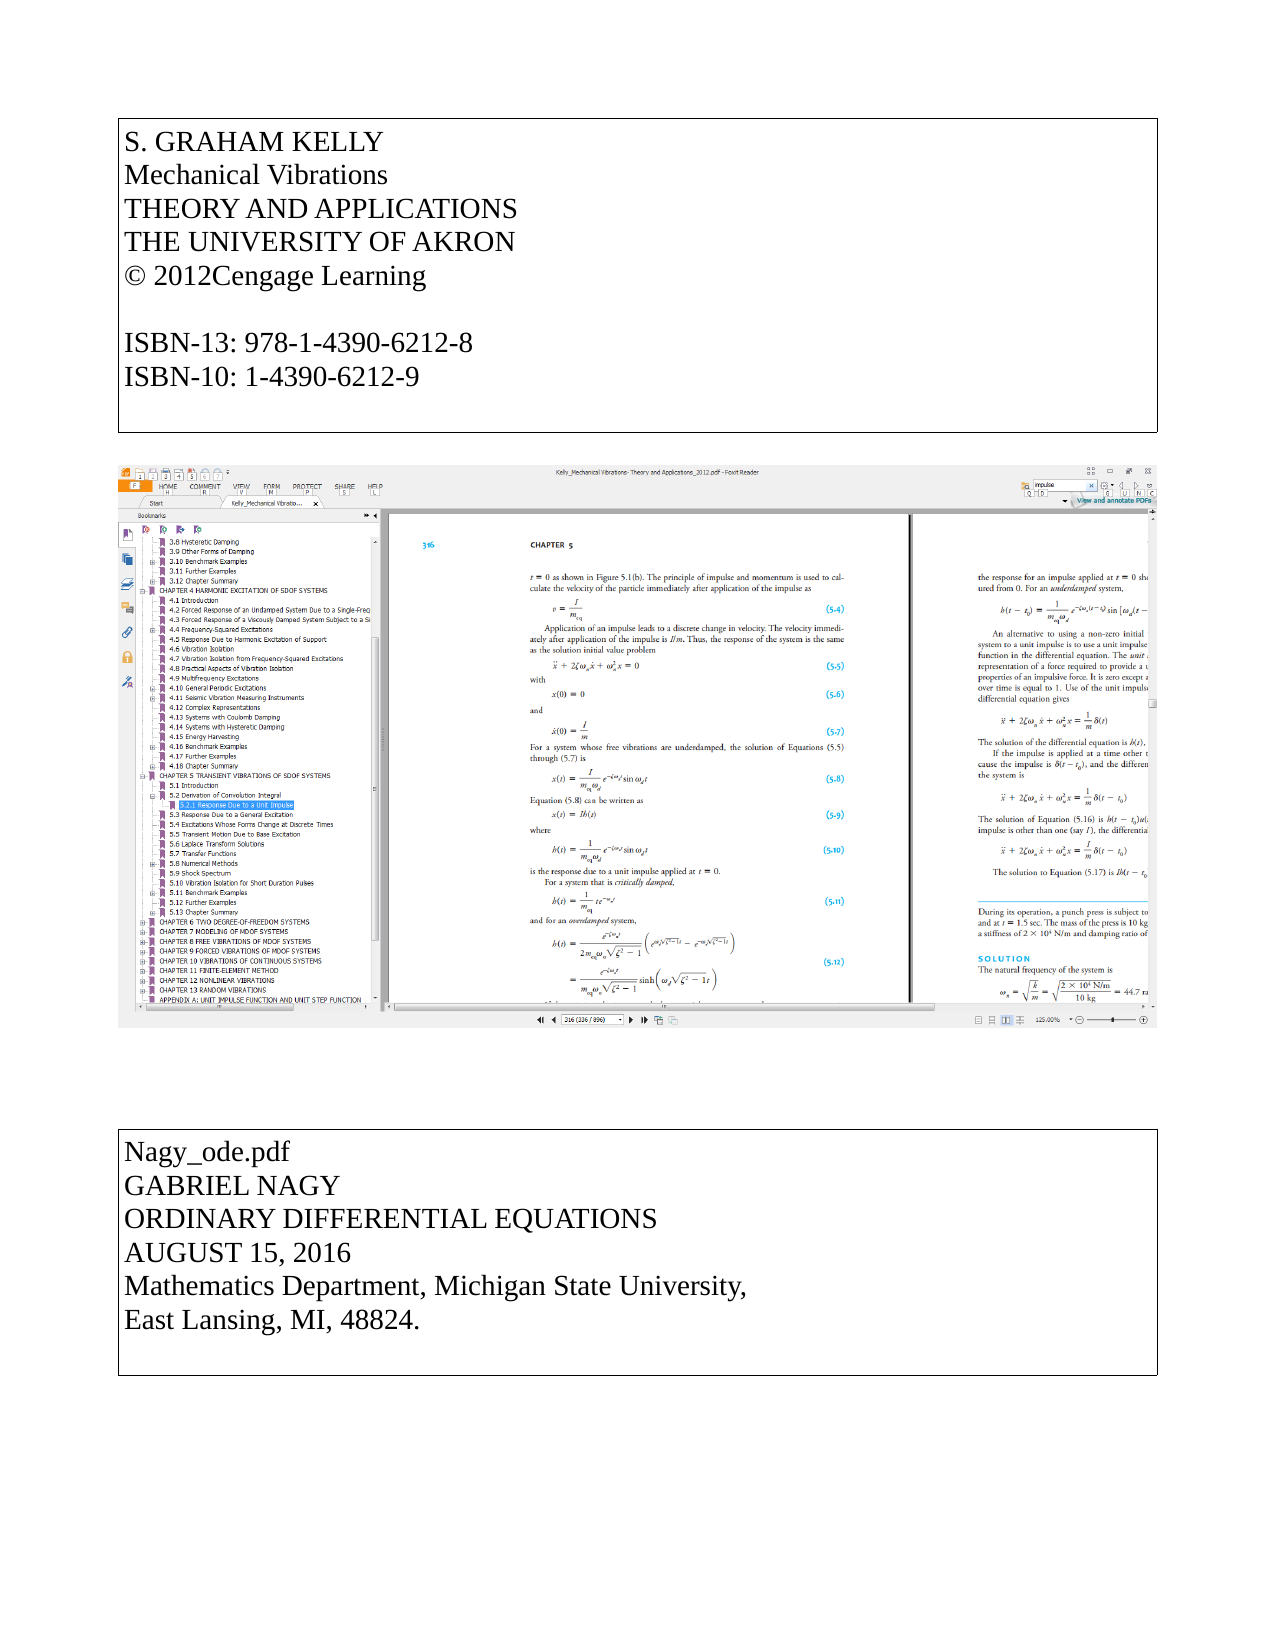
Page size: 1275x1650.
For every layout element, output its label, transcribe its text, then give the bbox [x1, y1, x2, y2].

table_header S. GRAHAM KELLY Mechanical Vibrations THEORY AND APPLICATIONS THE UNIVERSITY OF AKRON © 2012Cengage Learning ISBN-13: 978-1-4390-6212-8 ISBN-10: 1-4390-6212-9 [119, 119, 1157, 432]
picture [118, 465, 1157, 1028]
table_header Nagy_ode.pdf GABRIEL NAGY ORDINARY DIFFERENTIAL EQUATIONS AUGUST 15, 2016 Mathematics Department, Michigan State University, East Lansing, MI, 48824. [119, 1130, 1157, 1375]
